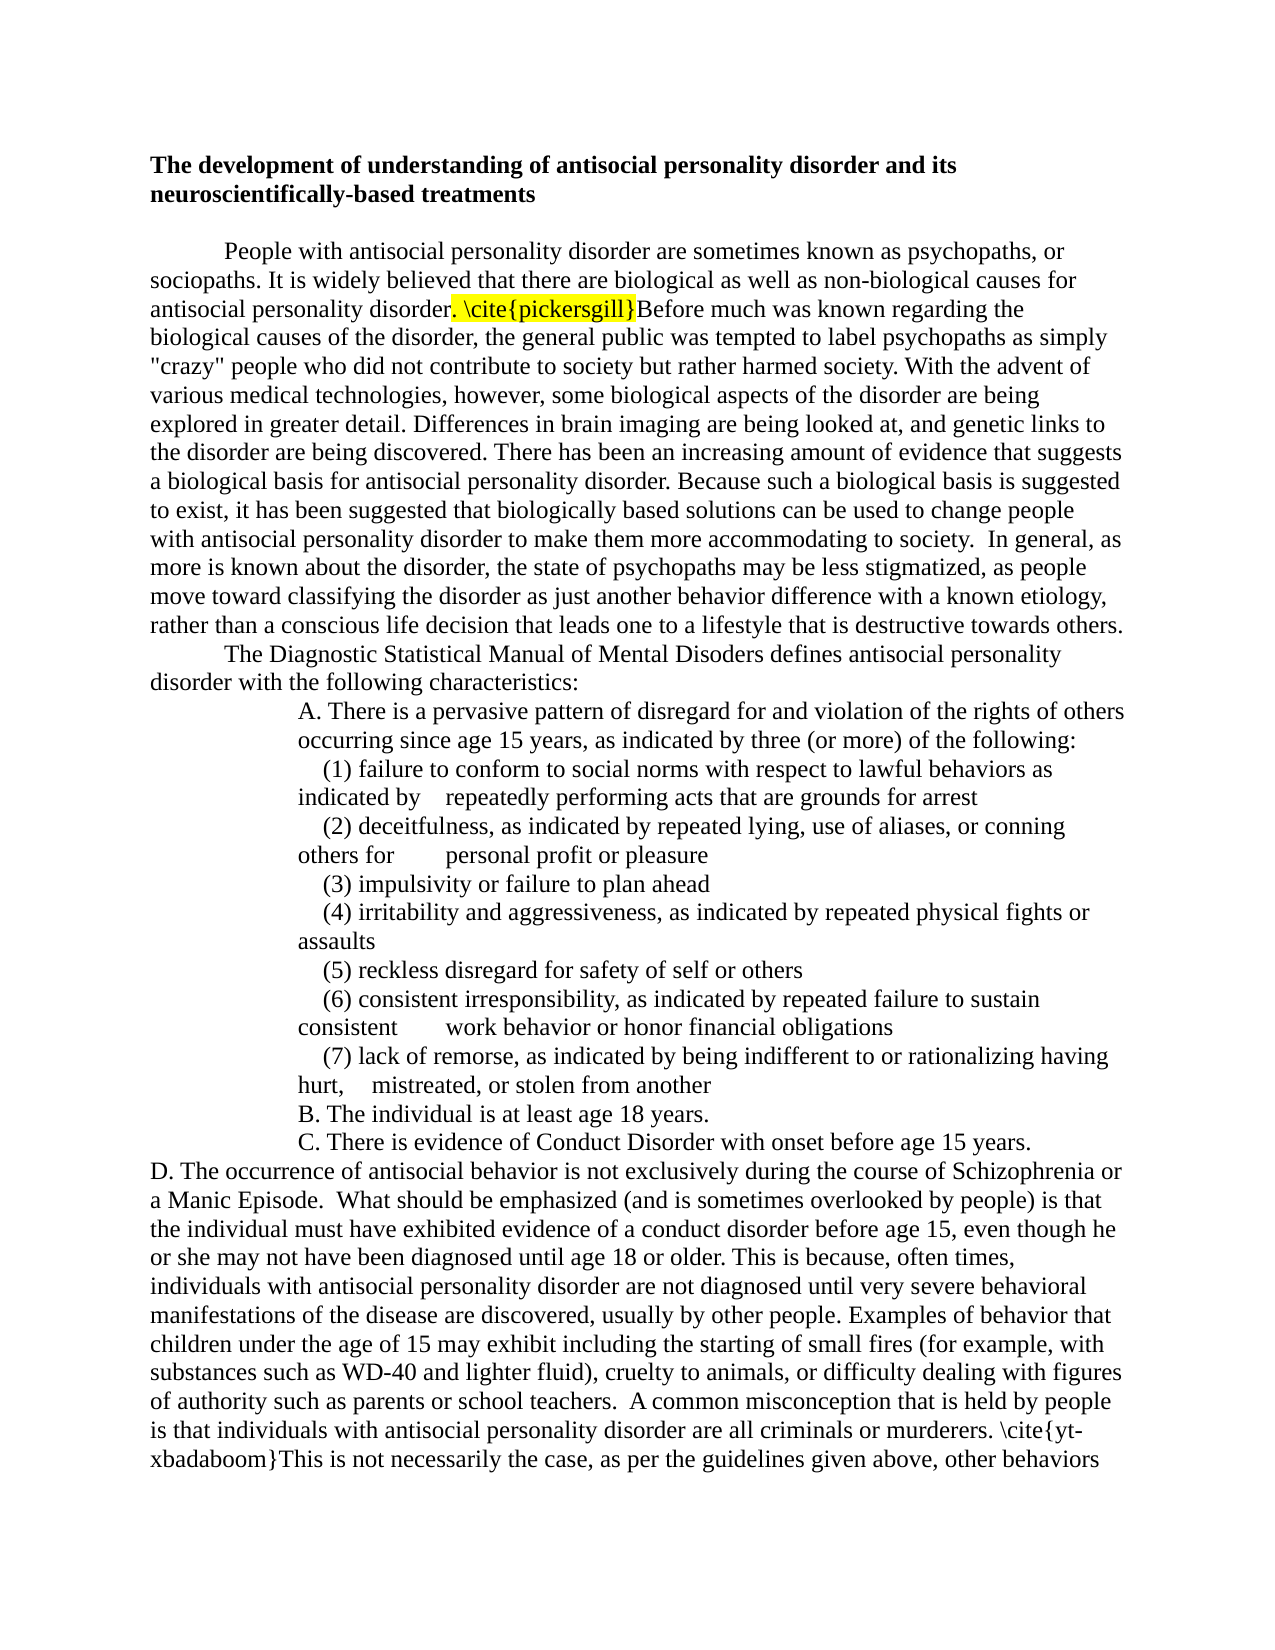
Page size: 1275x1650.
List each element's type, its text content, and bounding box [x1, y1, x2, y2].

text B. The individual is at least age 18 years. [298, 1099, 1125, 1127]
text (6) consistent irresponsibility, as indicated by repeated failure to sustain consistent work behavior or honor financial obligations [298, 984, 1125, 1041]
text (5) reckless disregard for safety of self or others [298, 955, 1125, 984]
text (4) irritability and aggressiveness, as indicated by repeated physical fights or assaults [298, 897, 1125, 955]
text The development of understanding of antisocial personality disorder and its neuroscientifically-based treatments [150, 150, 1125, 207]
text (1) failure to conform to social norms with respect to lawful behaviors as indicated by repeatedly performing acts that are grounds for arrest [298, 754, 1125, 811]
text A. There is a pervasive pattern of disregard for and violation of the rights of others occurring since age 15 years, as indicated by three (or more) of the following: [298, 696, 1125, 754]
text (3) impulsivity or failure to plan ahead [298, 869, 1125, 897]
text C. There is evidence of Conduct Disorder with onset before age 15 years. [298, 1127, 1125, 1156]
text The Diagnostic Statistical Manual of Mental Disoders defines antisocial personality disorder with the following characteristics: [150, 639, 1125, 696]
text D. The occurrence of antisocial behavior is not exclusively during the course of Schizophrenia or a Manic Episode. What should be emphasized (and is sometimes overlooked by people) is that the individual must have exhibited evidence of a conduct disorder before age 15, even though he or she may not have been diagnosed until age 18 or older. This is because, often times, individuals with antisocial personality disorder are not diagnosed until very severe behavioral manifestations of the disease are discovered, usually by other people. Examples of behavior that children under the age of 15 may exhibit including the starting of small fires (for example, with substances such as WD-40 and lighter fluid), cruelty to animals, or difficulty dealing with figures of authority such as parents or school teachers. A common misconception that is held by people is that individuals with antisocial personality disorder are all criminals or murderers. \cite{yt-xbadaboom}This is not necessarily the case, as per the guidelines given above, other behaviors [150, 1156, 1125, 1472]
text People with antisocial personality disorder are sometimes known as psychopaths, or sociopaths. It is widely believed that there are biological as well as non-biological causes for antisocial personality disorder. \cite{pickersgill}Before much was known regarding the biological causes of the disorder, the general public was tempted to label psychopaths as simply "crazy" people who did not contribute to society but rather harmed society. With the advent of various medical technologies, however, some biological aspects of the disorder are being explored in greater detail. Differences in brain imaging are being looked at, and genetic links to the disorder are being discovered. There has been an increasing amount of evidence that suggests a biological basis for antisocial personality disorder. Because such a biological basis is suggested to exist, it has been suggested that biologically based solutions can be used to change people with antisocial personality disorder to make them more accommodating to society. In general, as more is known about the disorder, the state of psychopaths may be less stigmatized, as people move toward classifying the disorder as just another behavior difference with a known etiology, rather than a conscious life decision that leads one to a lifestyle that is destructive towards others. [150, 236, 1125, 639]
text (7) lack of remorse, as indicated by being indifferent to or rationalizing having hurt, mistreated, or stolen from another [298, 1041, 1125, 1099]
text (2) deceitfulness, as indicated by repeated lying, use of aliases, or conning others for personal profit or pleasure [298, 811, 1125, 869]
